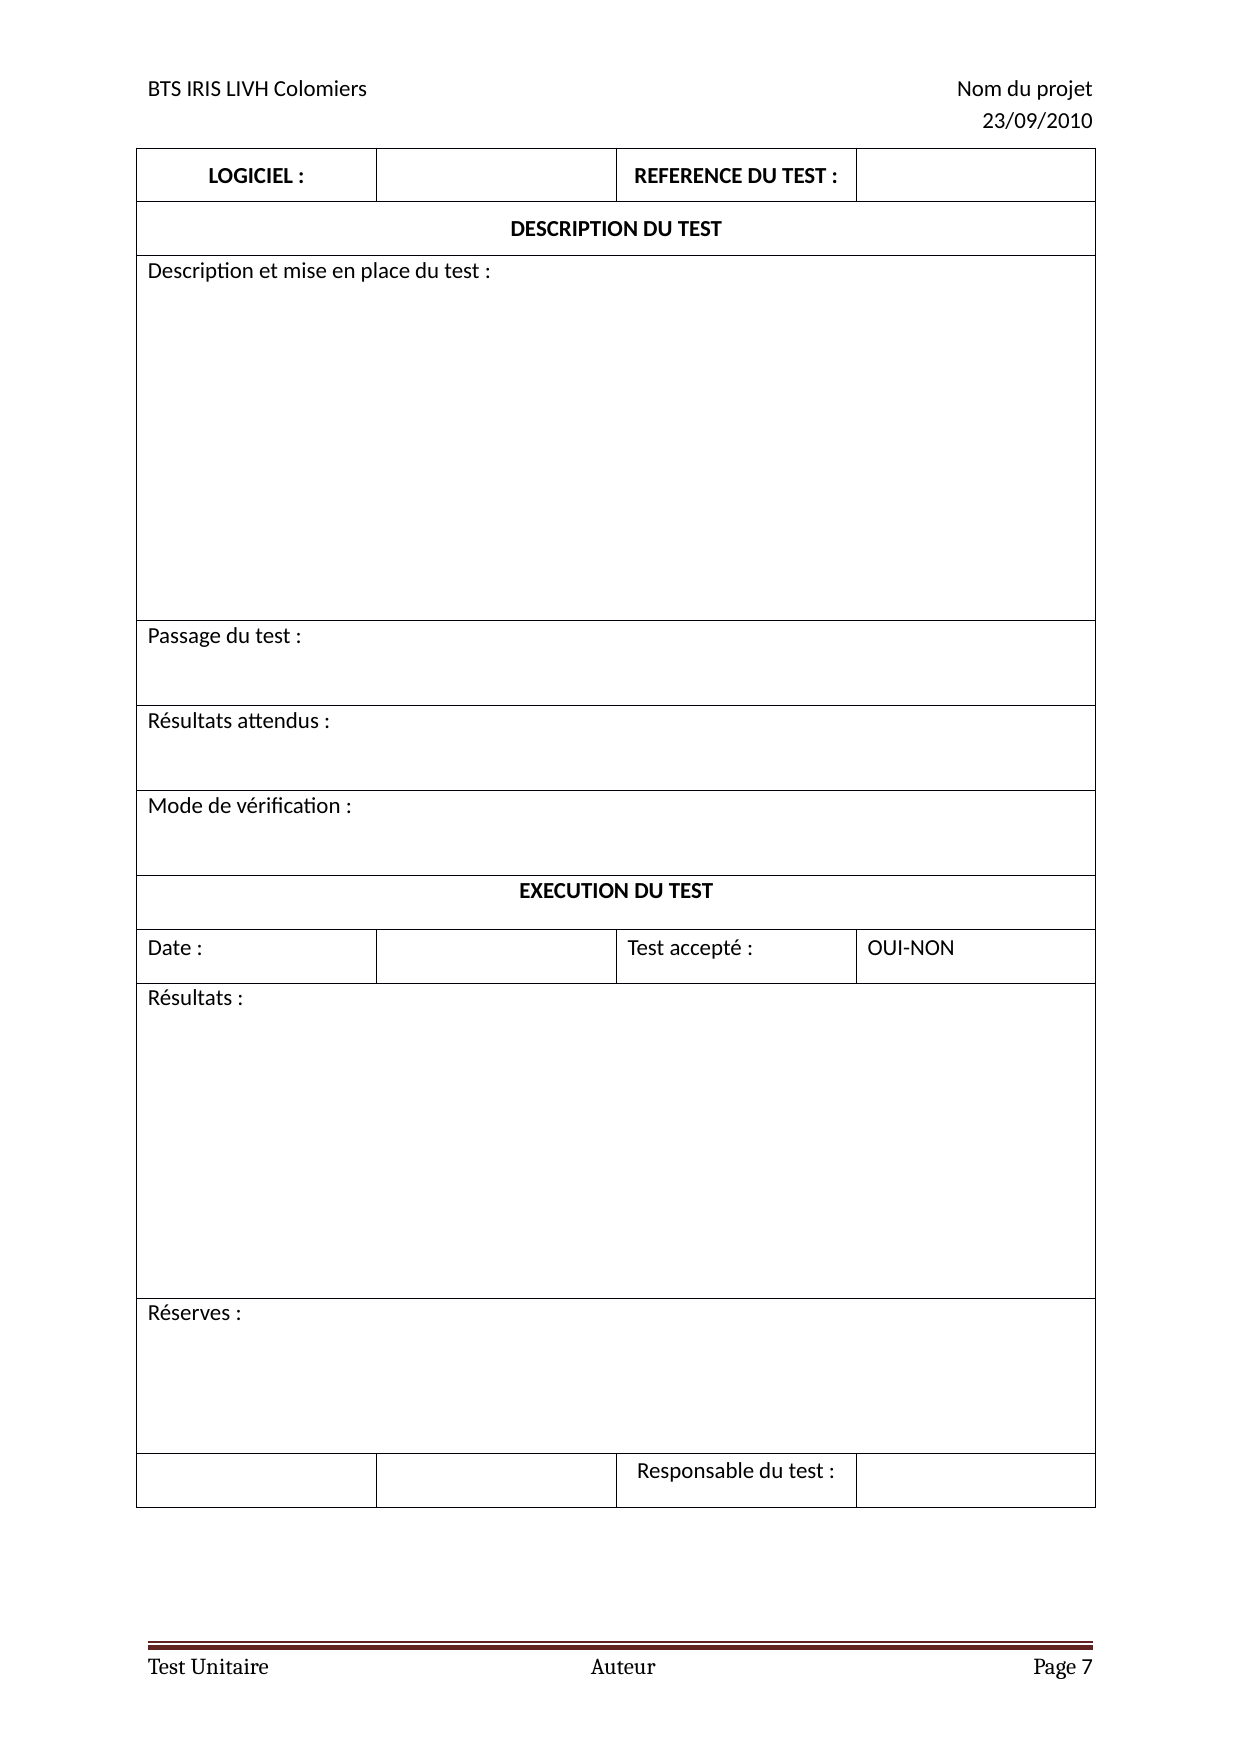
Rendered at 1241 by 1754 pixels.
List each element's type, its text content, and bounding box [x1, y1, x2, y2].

table_cell EXECUTION DU TEST [137, 876, 1095, 929]
table_cell Description et mise en place du test : [137, 256, 1095, 620]
table_cell Date : [137, 930, 376, 982]
table_cell Passage du test : [137, 621, 1095, 705]
table_cell Résultats : [137, 984, 1095, 1297]
table_cell Résultats attendus : [137, 706, 1095, 790]
table_cell [857, 1454, 1095, 1507]
table_cell Mode de vérification : [137, 791, 1095, 875]
table_header [377, 149, 616, 201]
table_cell Responsable du test : [617, 1454, 856, 1507]
table_header [857, 149, 1095, 201]
table_header REFERENCE DU TEST : [617, 149, 856, 201]
table_cell OUI-NON [857, 930, 1095, 982]
table_cell DESCRIPTION DU TEST [137, 202, 1095, 255]
table_cell [377, 1454, 616, 1507]
table_cell Réserves : [137, 1299, 1095, 1453]
table_cell Test accepté : [617, 930, 856, 982]
table_cell [377, 930, 616, 982]
table_cell [137, 1454, 376, 1507]
table_header LOGICIEL : [137, 149, 376, 201]
